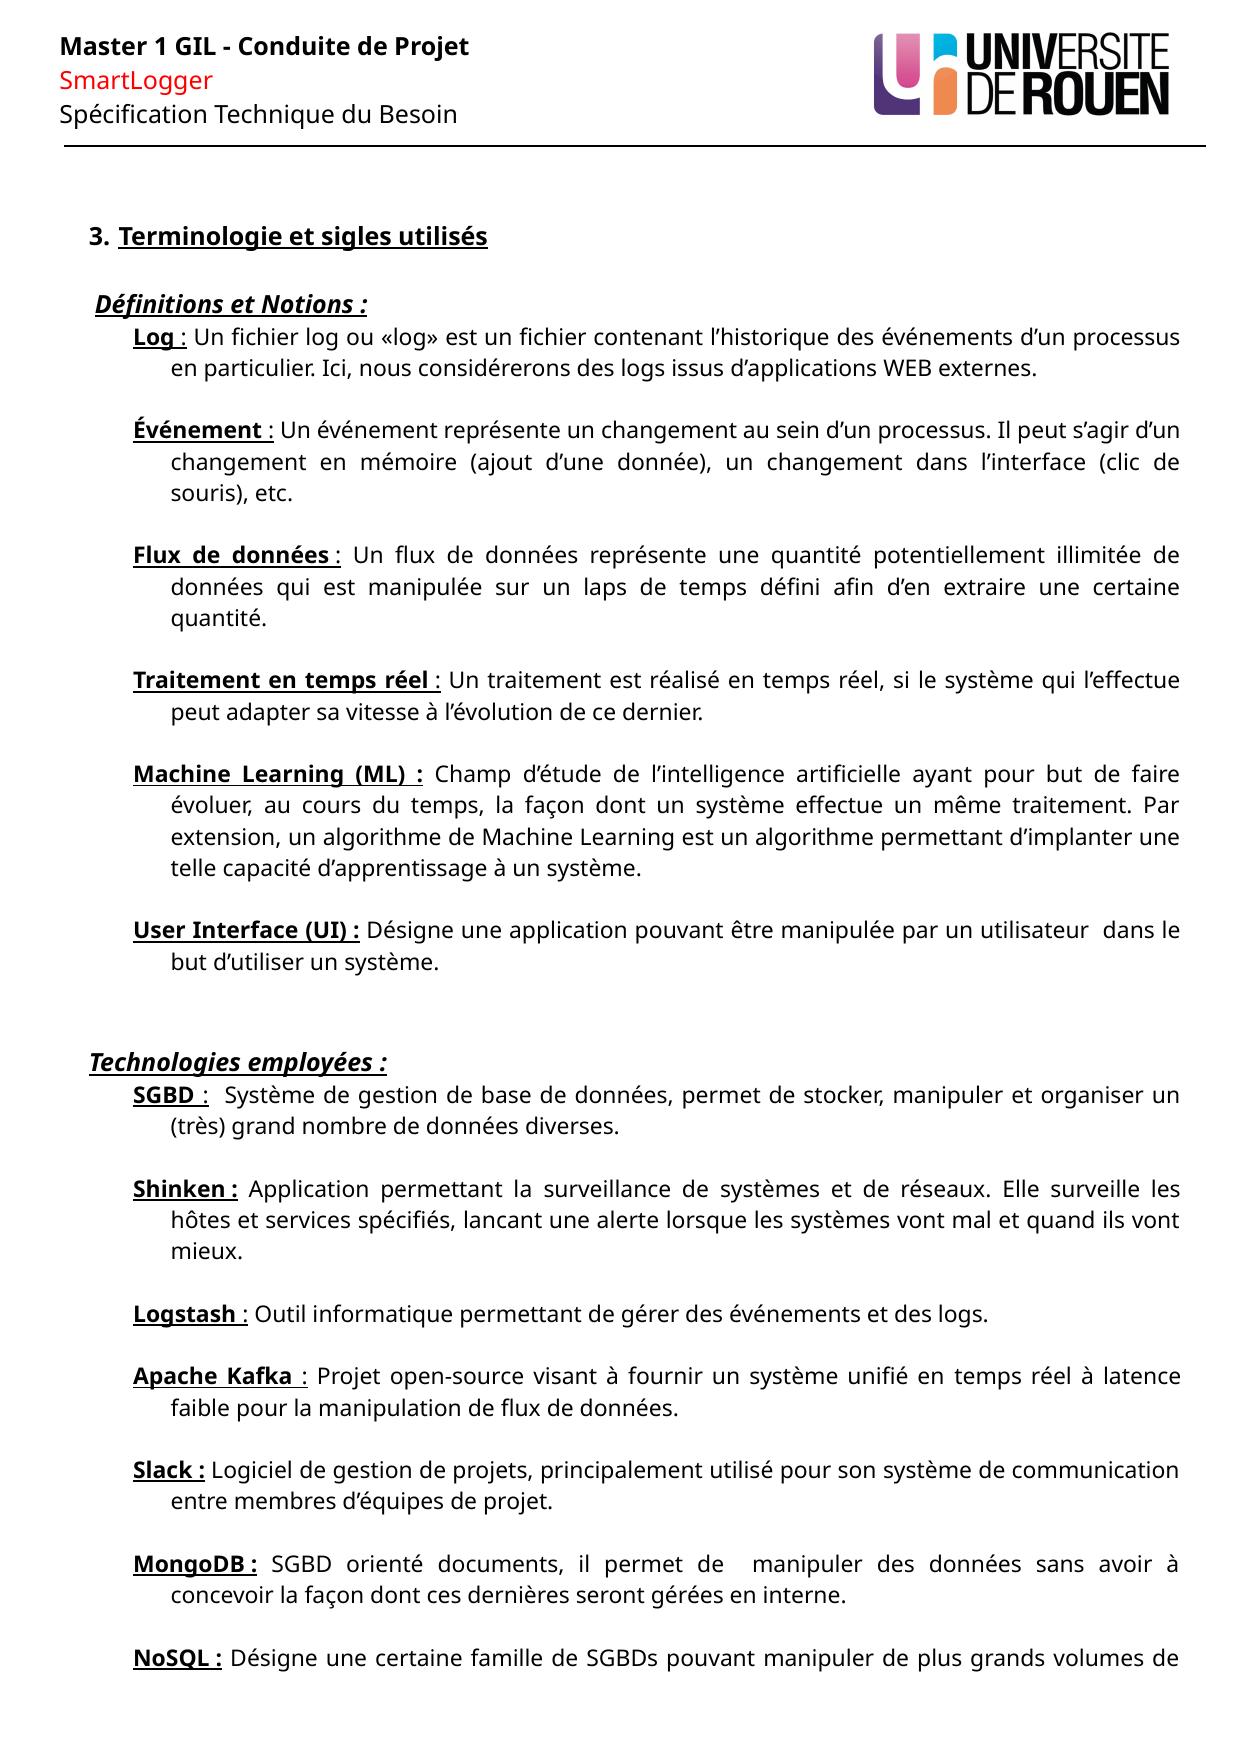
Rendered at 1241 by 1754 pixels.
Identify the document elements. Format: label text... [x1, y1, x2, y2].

text Définitions et Notions : [94, 287, 1181, 321]
text MongoDB : SGBD orienté documents, il permet de manipuler des données sans avoir à concevoir la façon dont ces dernières seront gérées en interne. [133, 1548, 1181, 1610]
text Log : Un fichier log ou «log» est un fichier contenant l’historique des événements d’un processus en particulier. Ici, nous considérerons des logs issus d’applications WEB externes. [133, 321, 1181, 383]
text Shinken : Application permettant la surveillance de systèmes et de réseaux. Elle surveille les hôtes et services spécifiés, lancant une alerte lorsque les systèmes vont mal et quand ils vont mieux. [133, 1173, 1181, 1267]
text Logstash : Outil informatique permettant de gérer des événements et des logs. [133, 1298, 1181, 1329]
text SGBD : Système de gestion de base de données, permet de stocker, manipuler et organiser un (très) grand nombre de données diverses. [133, 1079, 1181, 1142]
text Technologies employées : [88, 1045, 1181, 1079]
text User Interface (UI) : Désigne une application pouvant être manipulée par un utilisateur dans le but d’utiliser un système. [133, 914, 1181, 977]
text Apache Kafka : Projet open-source visant à fournir un système unifié en temps réel à latence faible pour la manipulation de flux de données. [133, 1360, 1181, 1423]
picture [872, 32, 1170, 118]
subtitle Terminologie et sigles utilisés [89, 218, 1181, 252]
text Slack : Logiciel de gestion de projets, principalement utilisé pour son système de communication entre membres d’équipes de projet. [133, 1454, 1181, 1517]
text Événement : Un événement représente un changement au sein d’un processus. Il peut s’agir d’un changement en mémoire (ajout d’une donnée), un changement dans l’interface (clic de souris), etc. [133, 414, 1181, 508]
list NoSQL : Désigne une certaine famille de SGBDs pouvant manipuler de plus grands volumes de [133, 1642, 1181, 1673]
text Traitement en temps réel : Un traitement est réalisé en temps réel, si le système qui l’effectue peut adapter sa vitesse à l’évolution de ce dernier. [133, 664, 1181, 727]
text Machine Learning (ML) : Champ d’étude de l’intelligence artificielle ayant pour but de faire évoluer, au cours du temps, la façon dont un système effectue un même traitement. Par extension, un algorithme de Machine Learning est un algorithme permettant d’implanter une telle capacité d’apprentissage à un système. [133, 758, 1181, 883]
text Flux de données : Un flux de données représente une quantité potentiellement illimitée de données qui est manipulée sur un laps de temps défini afin d’en extraire une certaine quantité. [133, 539, 1181, 633]
